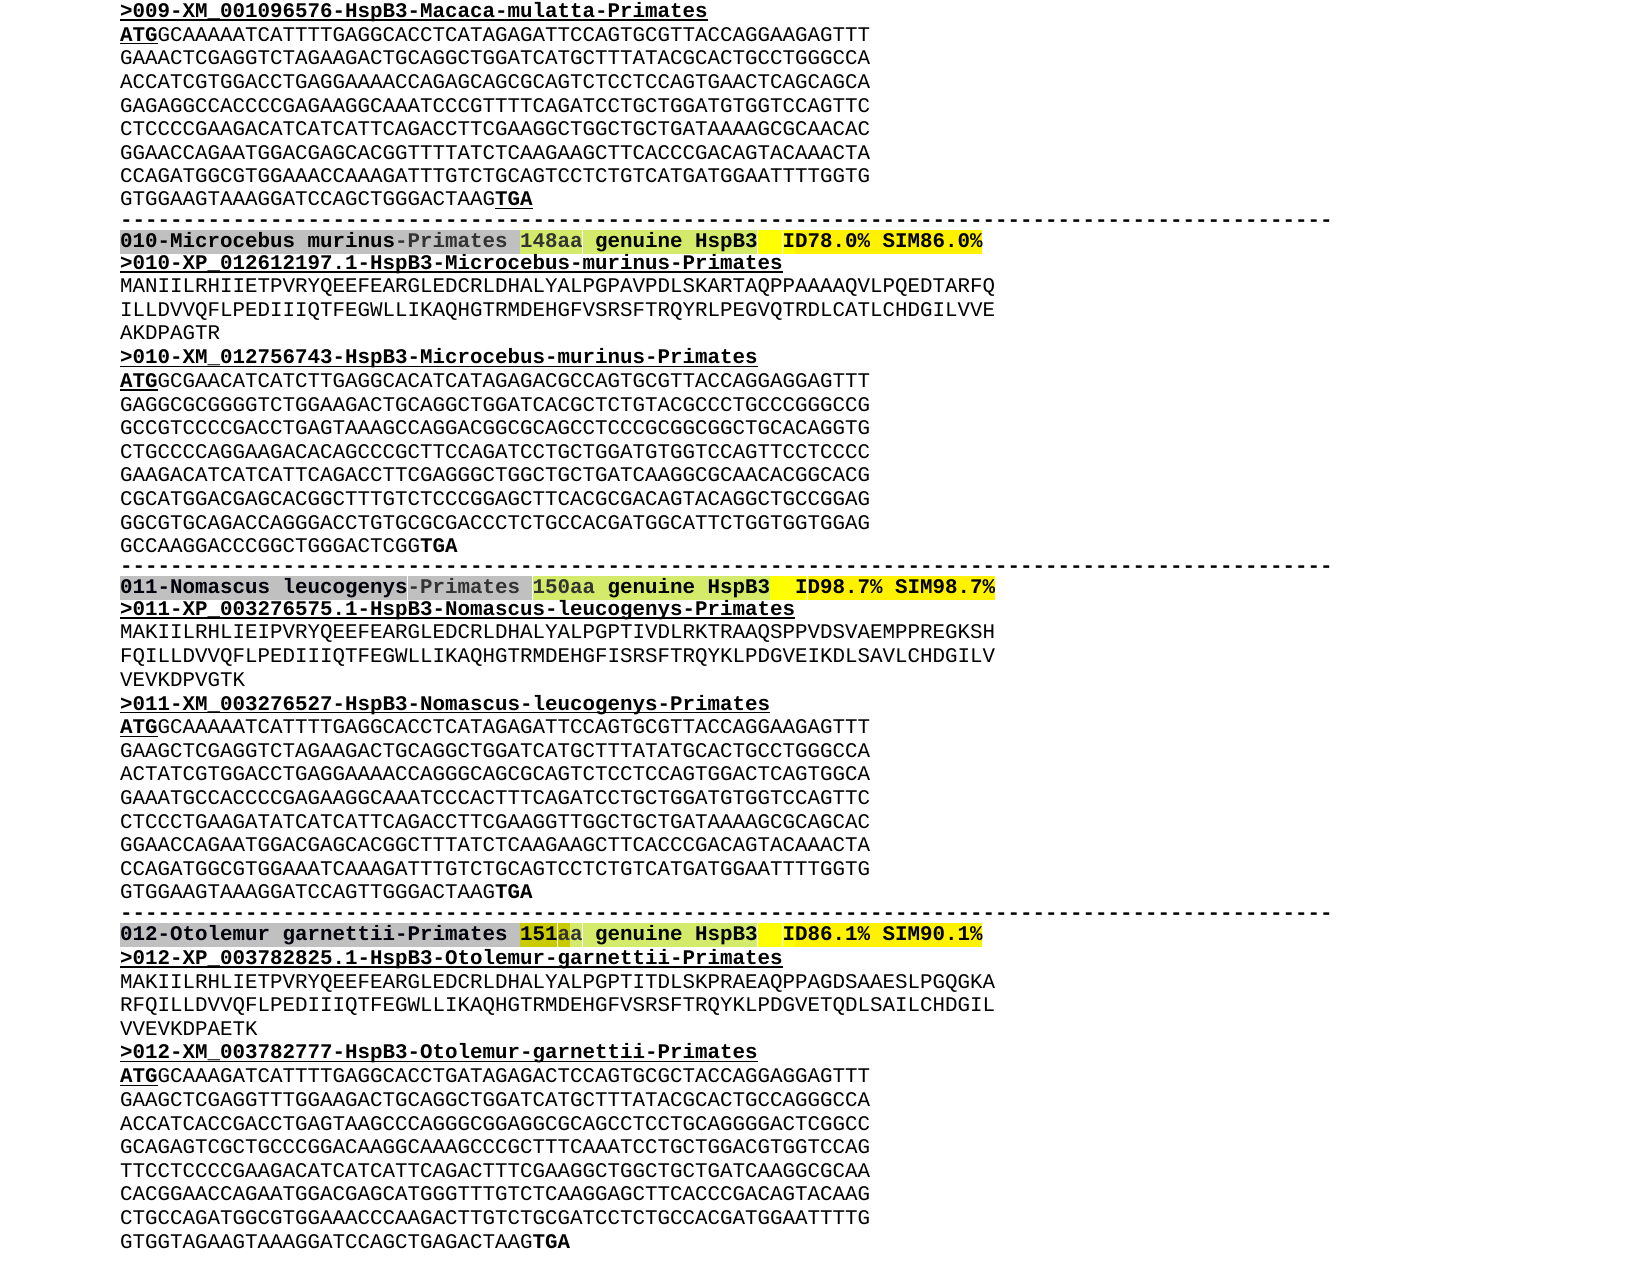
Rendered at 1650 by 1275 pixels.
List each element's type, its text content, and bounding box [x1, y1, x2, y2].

text ACCATCACCGACCTGAGTAAGCCCAGGGCGGAGGCGCAGCCTCCTGCAGGGGACTCGGCC [120, 1112, 1535, 1136]
text GCCGTCCCCGACCTGAGTAAAGCCAGGACGGCGCAGCCTCCCGCGGCGGCTGCACAGGTG [120, 417, 1535, 441]
text CCAGATGGCGTGGAAATCAAAGATTTGTCTGCAGTCCTCTGTCATGATGGAATTTTGGTG [120, 858, 1535, 882]
text ATGGCAAAAATCATTTTGAGGCACCTCATAGAGATTCCAGTGCGTTACCAGGAAGAGTTT [120, 716, 1535, 740]
text GGCGTGCAGACCAGGGACCTGTGCGCGACCCTCTGCCACGATGGCATTCTGGTGGTGGAG [120, 512, 1535, 535]
text TTCCTCCCCGAAGACATCATCATTCAGACTTTCGAAGGCTGGCTGCTGATCAAGGCGCAA [120, 1160, 1535, 1183]
text >009-XM_001096576-HspB3-Macaca-mulatta-Primates [120, 0, 1535, 24]
text ACCATCGTGGACCTGAGGAAAACCAGAGCAGCGCAGTCTCCTCCAGTGAACTCAGCAGCA [120, 71, 1535, 94]
text CTGCCCCAGGAAGACACAGCCCGCTTCCAGATCCTGCTGGATGTGGTCCAGTTCCTCCCC [120, 441, 1535, 464]
text GAGAGGCCACCCCGAGAAGGCAAATCCCGTTTTCAGATCCTGCTGGATGTGGTCCAGTTC [120, 94, 1535, 118]
text CACGGAACCAGAATGGACGAGCATGGGTTTGTCTCAAGGAGCTTCACCCGACAGTACAAG [120, 1183, 1535, 1207]
text GAGGCGCGGGGTCTGGAAGACTGCAGGCTGGATCACGCTCTGTACGCCCTGCCCGGGCCG [120, 393, 1535, 417]
text GGAACCAGAATGGACGAGCACGGCTTTATCTCAAGAAGCTTCACCCGACAGTACAAACTA [120, 834, 1535, 858]
text GTGGTAGAAGTAAAGGATCCAGCTGAGACTAAGTGA [120, 1231, 1535, 1254]
text VEVKDPVGTK [120, 669, 1535, 692]
text 012-Otolemur garnettii-Primates 151aa genuine HspB3 ID86.1% SIM90.1% [120, 923, 1535, 947]
text GAAGCTCGAGGTCTAGAAGACTGCAGGCTGGATCATGCTTTATATGCACTGCCTGGGCCA [120, 740, 1535, 763]
text CTCCCCGAAGACATCATCATTCAGACCTTCGAAGGCTGGCTGCTGATAAAAGCGCAACAC [120, 118, 1535, 142]
text GTGGAAGTAAAGGATCCAGCTGGGACTAAGTGA [120, 189, 1337, 210]
text GCCAAGGACCCGGCTGGGACTCGGTGA [120, 535, 1337, 556]
text GTGGAAGTAAAGGATCCAGTTGGGACTAAGTGA [120, 882, 1337, 902]
text MAKIILRHLIEIPVRYQEEFEARGLEDCRLDHALYALPGPTIVDLRKTRAAQSPPVDSVAEMPPREGKSH [120, 622, 1535, 645]
text CGCATGGACGAGCACGGCTTTGTCTCCCGGAGCTTCACGCGACAGTACAGGCTGCCGGAG [120, 488, 1535, 512]
text 011-Nomascus leucogenys-Primates 150aa genuine HspB3 ID98.7% SIM98.7% [120, 577, 1337, 598]
text GCAGAGTCGCTGCCCGGACAAGGCAAAGCCCGCTTTCAAATCCTGCTGGACGTGGTCCAG [120, 1136, 1535, 1160]
text MANIILRHIIETPVRYQEEFEARGLEDCRLDHALYALPGPAVPDLSKARTAQPPAAAAQVLPQEDTARFQ [120, 275, 1535, 299]
text GAAACTCGAGGTCTAGAAGACTGCAGGCTGGATCATGCTTTATACGCACTGCCTGGGCCA [120, 47, 1535, 71]
text ATGGCAAAAATCATTTTGAGGCACCTCATAGAGATTCCAGTGCGTTACCAGGAAGAGTTT [120, 24, 1535, 47]
text CTGCCAGATGGCGTGGAAACCCAAGACTTGTCTGCGATCCTCTGCCACGATGGAATTTTG [120, 1207, 1535, 1231]
text GAAATGCCACCCCGAGAAGGCAAATCCCACTTTCAGATCCTGCTGGATGTGGTCCAGTTC [120, 787, 1535, 811]
text ATGGCAAAGATCATTTTGAGGCACCTGATAGAGACTCCAGTGCGCTACCAGGAGGAGTTT [120, 1065, 1535, 1089]
text >011-XP_003276575.1-HspB3-Nomascus-leucogenys-Primates [120, 598, 1535, 622]
text CTCCCTGAAGATATCATCATTCAGACCTTCGAAGGTTGGCTGCTGATAAAAGCGCAGCAC [120, 811, 1535, 834]
text ILLDVVQFLPEDIIIQTFEGWLLIKAQHGTRMDEHGFVSRSFTRQYRLPEGVQTRDLCATLCHDGILVVE [120, 299, 1535, 323]
text >010-XM_012756743-HspB3-Microcebus-murinus-Primates [120, 346, 1535, 370]
text GAAGCTCGAGGTTTGGAAGACTGCAGGCTGGATCATGCTTTATACGCACTGCCAGGGCCA [120, 1089, 1535, 1112]
text ------------------------------------------------------------------------------------------------- [120, 210, 1337, 231]
text VVEVKDPAETK [120, 1018, 1535, 1042]
text ACTATCGTGGACCTGAGGAAAACCAGGGCAGCGCAGTCTCCTCCAGTGGACTCAGTGGCA [120, 763, 1535, 787]
text >012-XM_003782777-HspB3-Otolemur-garnettii-Primates [120, 1042, 1535, 1065]
text ------------------------------------------------------------------------------------------------- [120, 556, 1337, 577]
text CCAGATGGCGTGGAAACCAAAGATTTGTCTGCAGTCCTCTGTCATGATGGAATTTTGGTG [120, 166, 1535, 189]
text >011-XM_003276527-HspB3-Nomascus-leucogenys-Primates [120, 692, 1535, 716]
text ATGGCGAACATCATCTTGAGGCACATCATAGAGACGCCAGTGCGTTACCAGGAGGAGTTT [120, 370, 1535, 393]
text ------------------------------------------------------------------------------------------------- [120, 902, 1470, 923]
text MAKIILRHLIETPVRYQEEFEARGLEDCRLDHALYALPGPTITDLSKPRAEAQPPAGDSAAESLPGQGKA [120, 971, 1535, 994]
text GGAACCAGAATGGACGAGCACGGTTTTATCTCAAGAAGCTTCACCCGACAGTACAAACTA [120, 142, 1535, 166]
text FQILLDVVQFLPEDIIIQTFEGWLLIKAQHGTRMDEHGFISRSFTRQYKLPDGVEIKDLSAVLCHDGILV [120, 645, 1535, 669]
text >012-XP_003782825.1-HspB3-Otolemur-garnettii-Primates [120, 947, 1535, 971]
text 010-Microcebus murinus-Primates 148aa genuine HspB3 ID78.0% SIM86.0% [120, 231, 1337, 252]
text AKDPAGTR [120, 323, 1535, 346]
text GAAGACATCATCATTCAGACCTTCGAGGGCTGGCTGCTGATCAAGGCGCAACACGGCACG [120, 464, 1535, 488]
text >010-XP_012612197.1-HspB3-Microcebus-murinus-Primates [120, 252, 1535, 275]
text RFQILLDVVQFLPEDIIIQTFEGWLLIKAQHGTRMDEHGFVSRSFTRQYKLPDGVETQDLSAILCHDGIL [120, 994, 1535, 1018]
